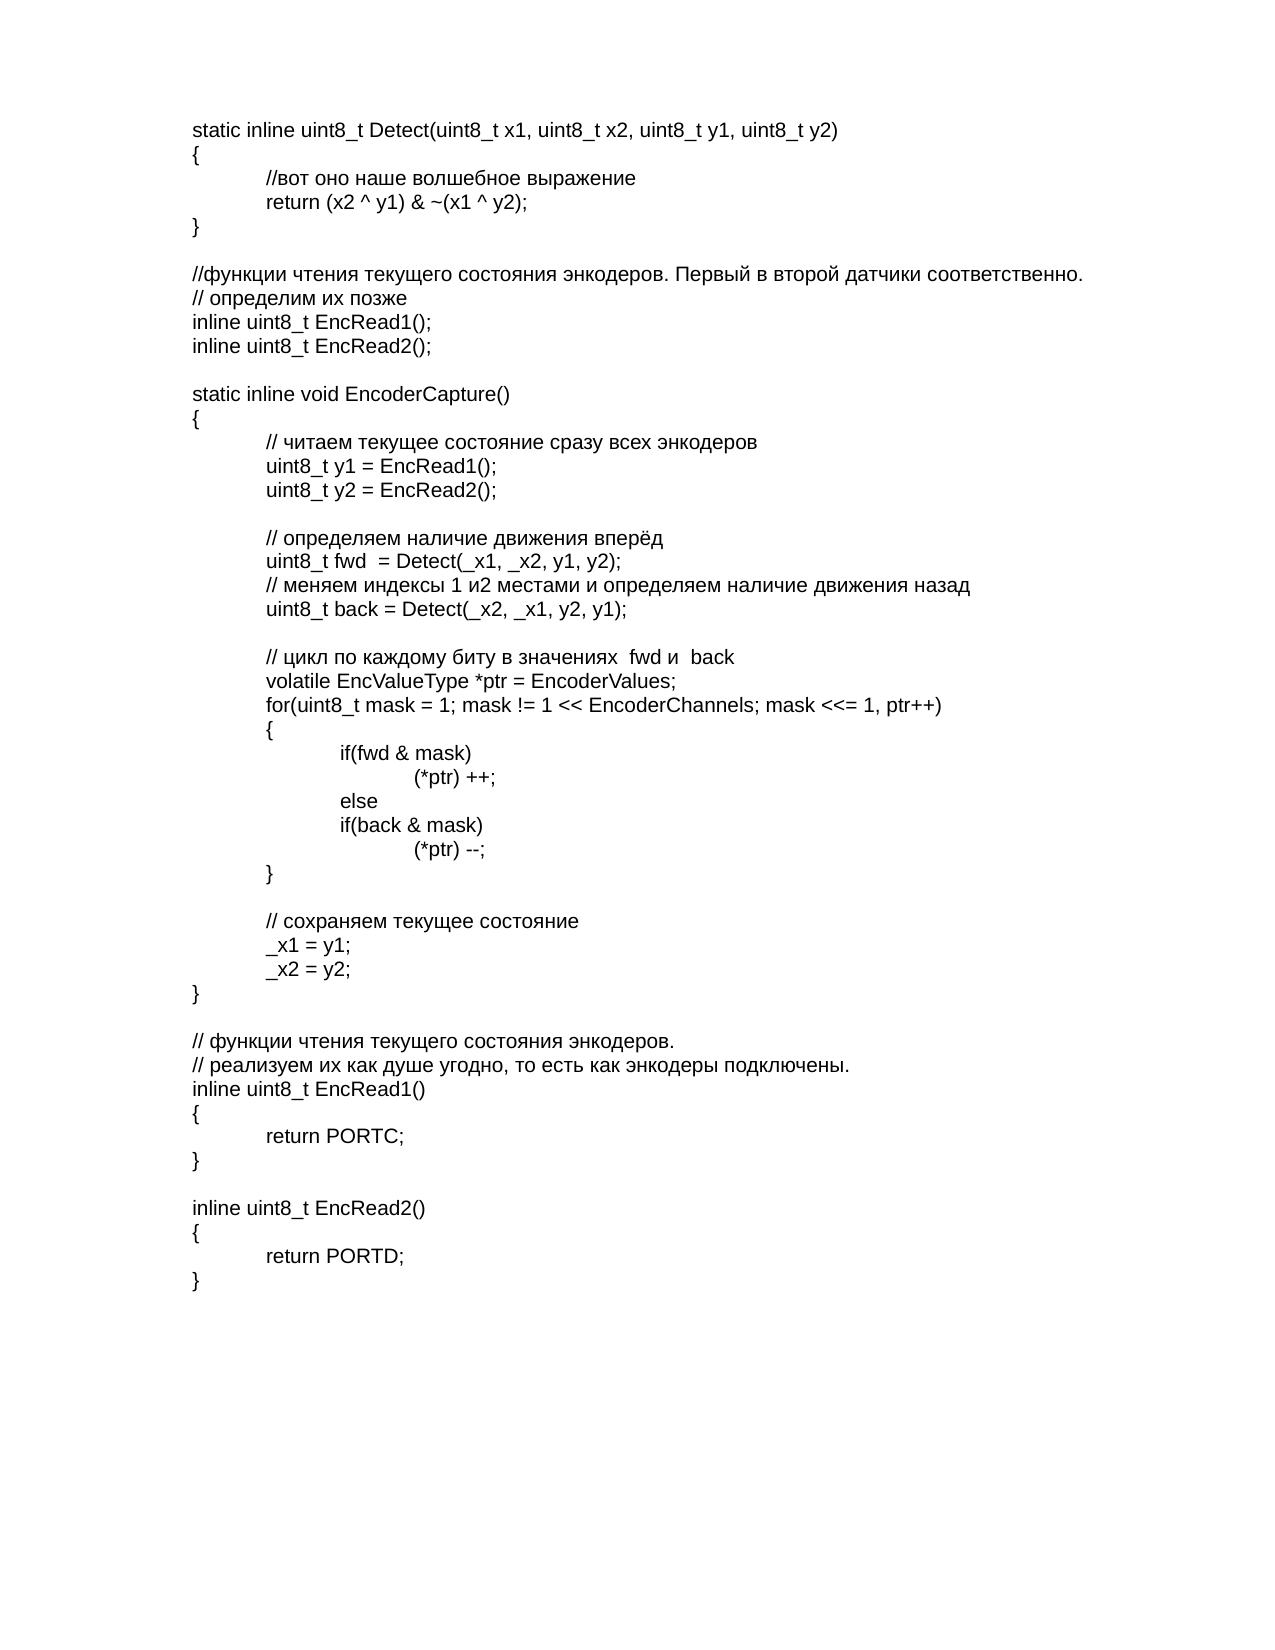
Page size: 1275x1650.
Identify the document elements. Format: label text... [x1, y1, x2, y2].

text (*ptr) --; [118, 837, 1157, 861]
text { [118, 1220, 1157, 1244]
text { [118, 142, 1157, 166]
text // определяем наличие движения вперёд [118, 525, 1157, 549]
text if(back & mask) [118, 813, 1157, 837]
text uint8_t y1 = EncRead1(); [118, 453, 1157, 477]
text volatile EncValueType *ptr = EncoderValues; [118, 669, 1157, 693]
text // определим их позже [118, 286, 1157, 310]
text else [118, 789, 1157, 813]
text } [118, 861, 1157, 885]
text static inline uint8_t Detect(uint8_t x1, uint8_t x2, uint8_t y1, uint8_t y2) [118, 118, 1157, 142]
text for(uint8_t mask = 1; mask != 1 << EncoderChannels; mask <<= 1, ptr++) [118, 693, 1157, 717]
text // сохраняем текущее состояние [118, 909, 1157, 933]
text _x2 = y2; [118, 957, 1157, 981]
text if(fwd & mask) [118, 741, 1157, 765]
text uint8_t y2 = EncRead2(); [118, 477, 1157, 501]
text // читаем текущее состояние сразу всех энкодеров [118, 429, 1157, 453]
text // меняем индексы 1 и2 местами и определяем наличие движения назад [118, 573, 1157, 597]
text { [118, 717, 1157, 741]
text return PORTD; [118, 1244, 1157, 1268]
text inline uint8_t EncRead2(); [118, 334, 1157, 358]
text //функции чтения текущего состояния энкодеров. Первый в второй датчики соответственно. [118, 262, 1157, 286]
text inline uint8_t EncRead1() [118, 1076, 1157, 1100]
text } [118, 1268, 1157, 1292]
text // функции чтения текущего состояния энкодеров. [118, 1028, 1157, 1052]
text } [118, 214, 1157, 238]
text // реализуем их как душе угодно, то есть как энкодеры подключены. [118, 1052, 1157, 1076]
text { [118, 1100, 1157, 1124]
text return PORTC; [118, 1124, 1157, 1148]
text inline uint8_t EncRead2() [118, 1196, 1157, 1220]
text uint8_t back = Detect(_x2, _x1, y2, y1); [118, 597, 1157, 621]
text _x1 = y1; [118, 933, 1157, 957]
text inline uint8_t EncRead1(); [118, 310, 1157, 334]
text } [118, 981, 1157, 1004]
text (*ptr) ++; [118, 765, 1157, 789]
text // цикл по каждому биту в значениях fwd и back [118, 645, 1157, 669]
text static inline void EncoderCapture() [118, 382, 1157, 406]
text { [118, 406, 1157, 429]
text //вот оно наше волшебное выражение [118, 166, 1157, 190]
text } [118, 1148, 1157, 1172]
text return (x2 ^ y1) & ~(x1 ^ y2); [118, 190, 1157, 214]
text uint8_t fwd = Detect(_x1, _x2, y1, y2); [118, 549, 1157, 573]
